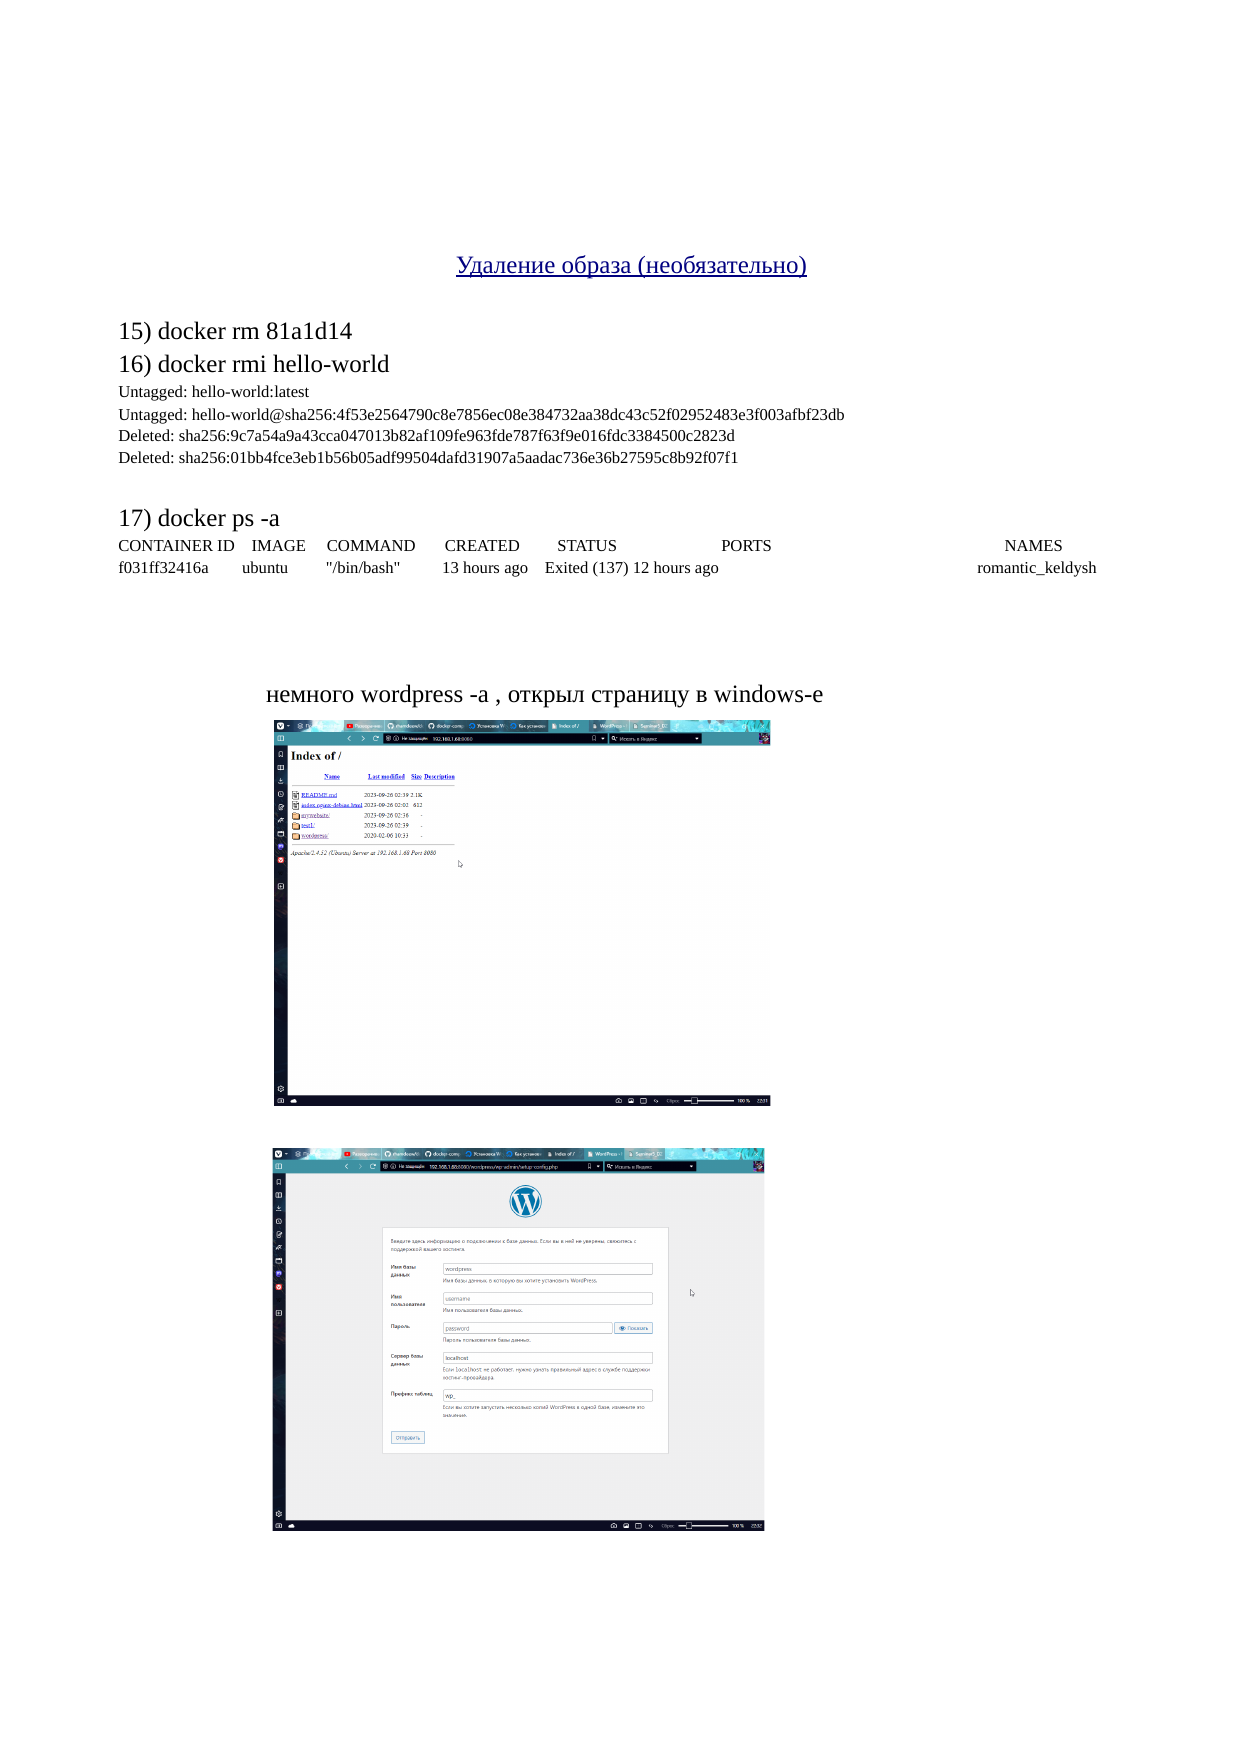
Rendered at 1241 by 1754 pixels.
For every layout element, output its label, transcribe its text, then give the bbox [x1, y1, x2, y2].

text Deleted: sha256:01bb4fce3eb1b56b05adf99504dafd31907a5aadac736e36b27595c8b92f07f1 [118, 448, 1122, 467]
text 16) docker rmi hello-world [118, 349, 1122, 378]
text Untagged: hello-world@sha256:4f53e2564790c8e7856ec08e384732aa38dc43c52f02952483e3f003afbf23db [118, 404, 1122, 423]
text Deleted: sha256:9c7a54a9a43cca047013b82af109fe963fde787f63f9e016fdc3384500c2823d [118, 426, 1122, 445]
text немного wordpress -a , открыл страницу в windows-e [118, 679, 1122, 708]
text Untagged: hello-world:latest [118, 382, 1122, 401]
picture [274, 720, 771, 1106]
text f031ff32416a ubuntu "/bin/bash" 13 hours ago Exited (137) 12 hours ago romantic_keldysh [118, 558, 1122, 577]
text Удаление образа (необязательно) [118, 250, 1122, 279]
text 15) docker rm 81a1d14 [118, 316, 1122, 345]
text CONTAINER ID IMAGE COMMAND CREATED STATUS PORTS NAMES [118, 536, 1122, 555]
text 17) docker ps -a [118, 503, 1122, 532]
picture [272, 1148, 765, 1531]
